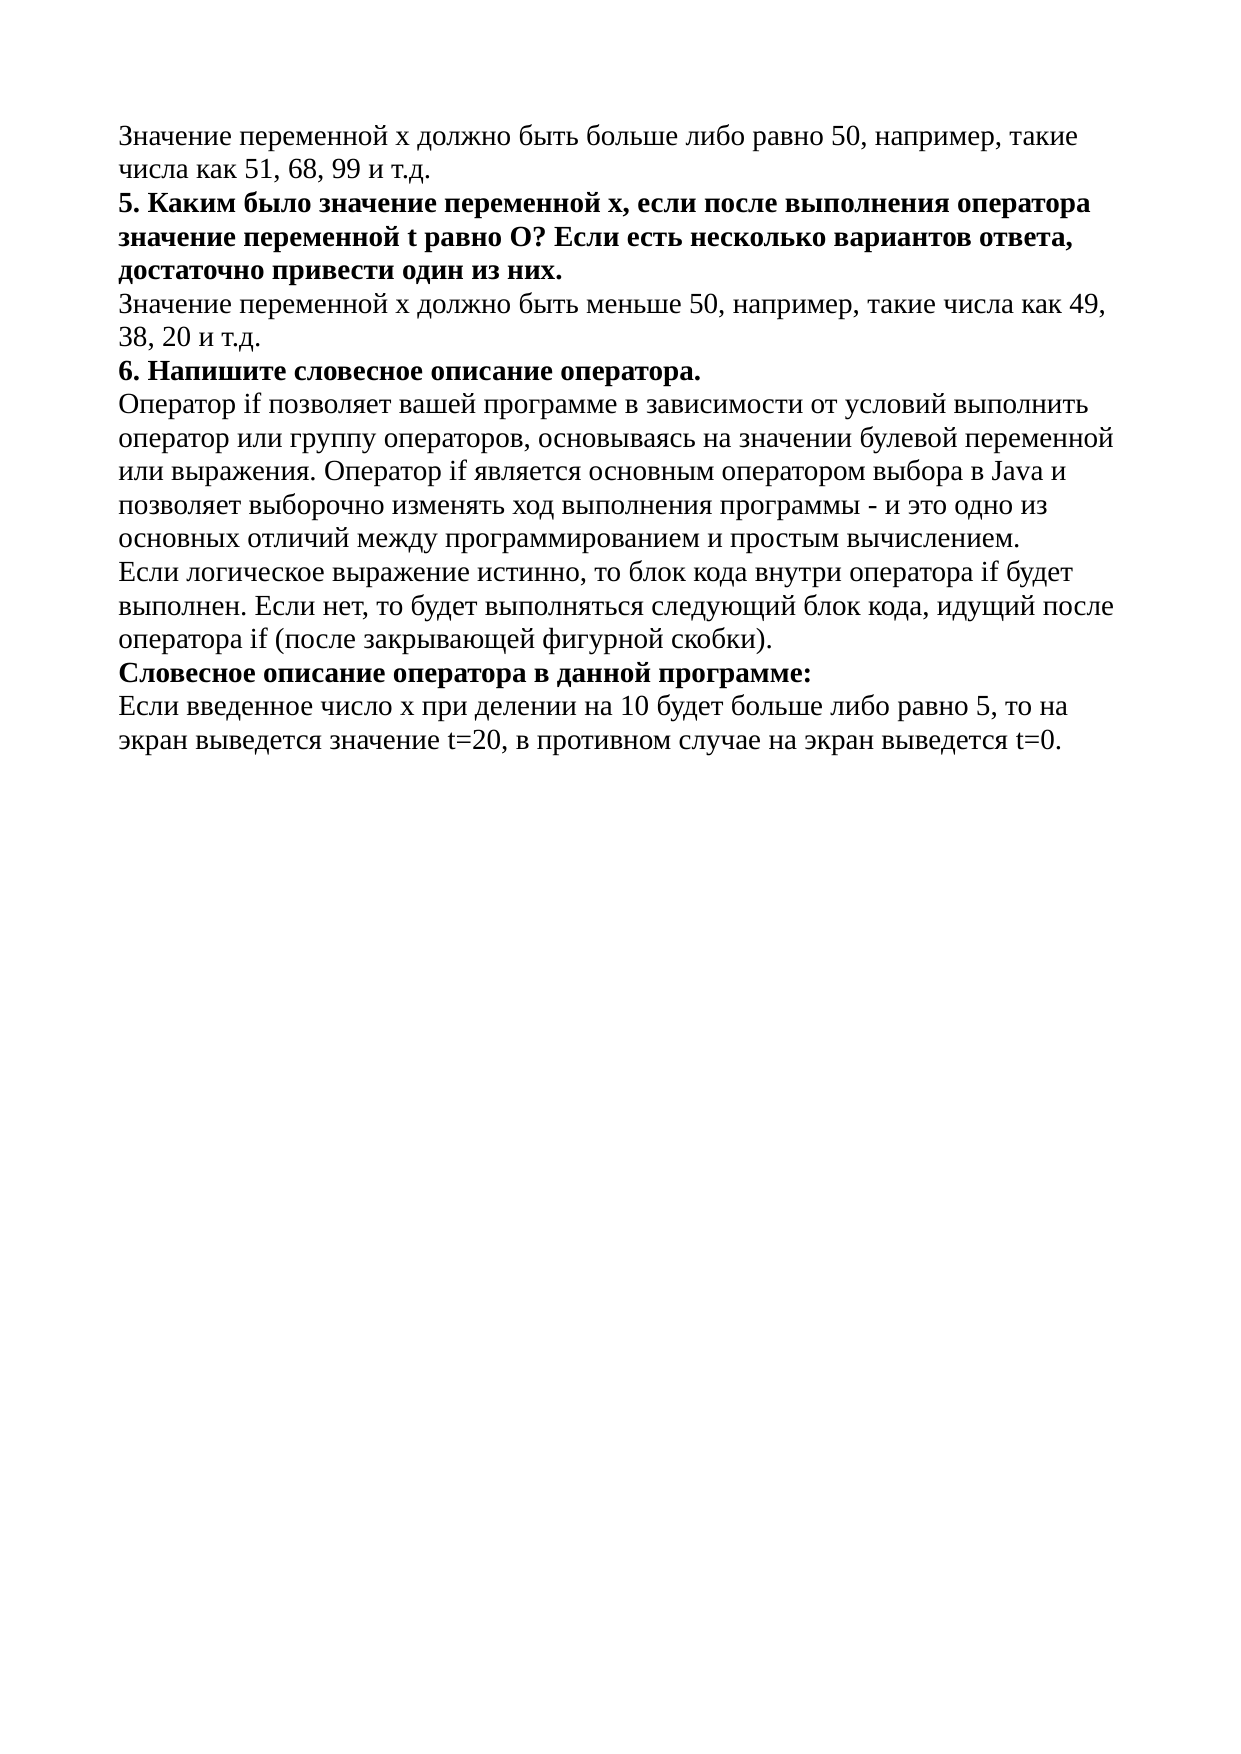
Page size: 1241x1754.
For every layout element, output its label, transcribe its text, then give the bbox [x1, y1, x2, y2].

text Значение переменной х должно быть больше либо равно 50, например, такие числа как 51, 68, 99 и т.д. [118, 118, 1122, 185]
text Если введенное число х при делении на 10 будет больше либо равно 5, то на экран выведется значение t=20, в противном случае на экран выведется t=0. [118, 688, 1122, 755]
text Оператор if позволяет вашей программе в зависимости от условий выполнить оператор или группу операторов, основываясь на значении булевой переменной или выражения. Оператор if является основным оператором выбора в Java и позволяет выборочно изменять ход выполнения программы - и это одно из основных отличий между программированием и простым вычислением. [118, 386, 1122, 554]
text 6. Напишите словесное описание оператора. [118, 353, 1122, 386]
text Если логическое выражение истинно, то блок кода внутри оператора if будет выполнен. Если нет, то будет выполняться следующий блок кода, идущий после оператора if (после закрывающей фигурной скобки). [118, 554, 1122, 655]
text 5. Каким было значение переменной х, если после выполнения оператора значение переменной t равно О? Если есть несколько вариантов ответа, достаточно привести один из них. [118, 185, 1122, 286]
text Словесное описание оператора в данной программе: [118, 655, 1122, 688]
text Значение переменной х должно быть меньше 50, например, такие числа как 49, 38, 20 и т.д. [118, 286, 1122, 353]
